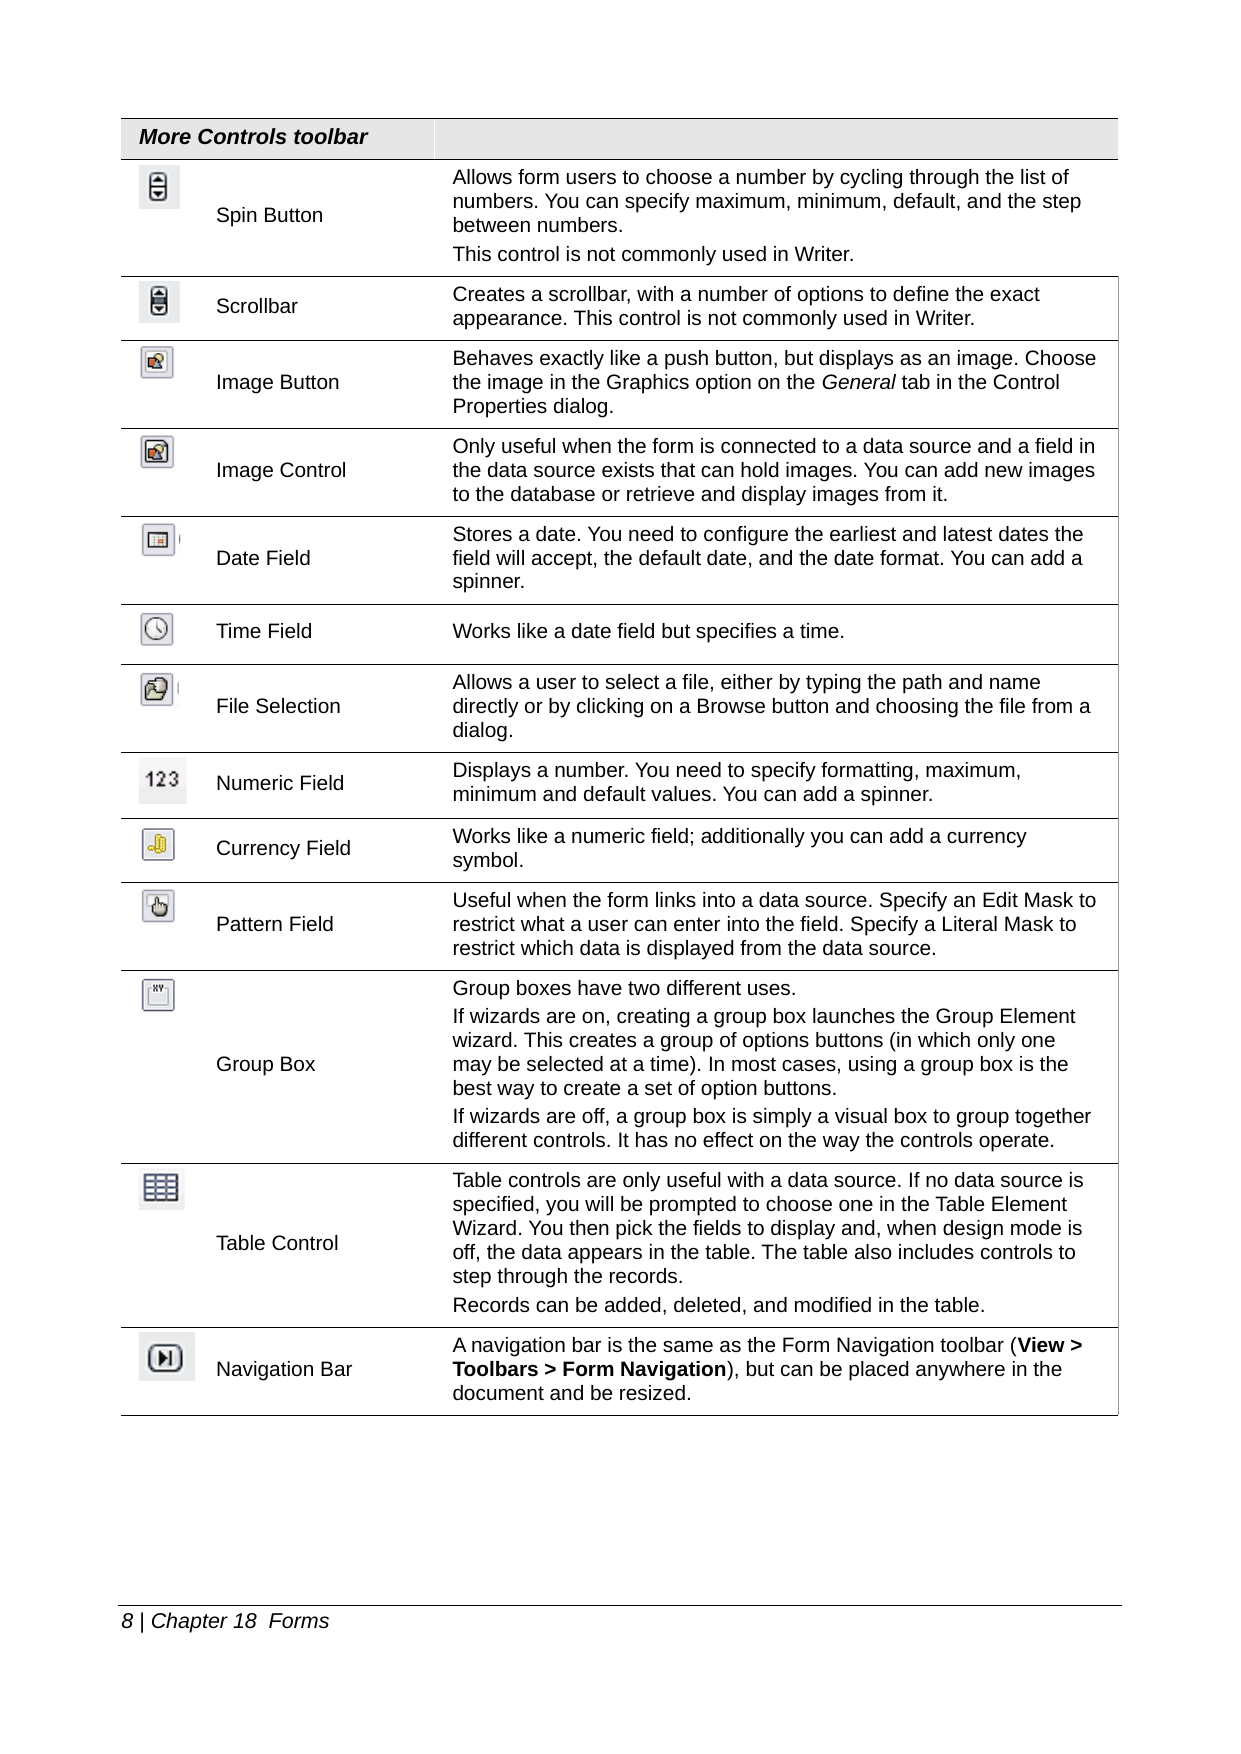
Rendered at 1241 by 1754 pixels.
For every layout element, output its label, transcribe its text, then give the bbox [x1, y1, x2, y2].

table_cell File Selection [198, 665, 434, 752]
picture [138, 887, 179, 928]
picture [138, 1332, 196, 1381]
picture [138, 609, 179, 650]
table_cell Currency Field [198, 819, 434, 882]
table_cell [121, 665, 198, 752]
table_cell Allows form users to choose a number by cycling through the list of numbers. You can specify maximum, minimum, default, and the step between numbers. This control is not commonly used in Writer. [435, 160, 1118, 276]
table_cell [121, 971, 198, 1162]
table_cell Works like a date field but specifies a time. [435, 605, 1118, 664]
picture [138, 165, 181, 209]
table_cell Group Box [198, 971, 434, 1162]
table_cell Scrollbar [198, 277, 434, 340]
picture [138, 975, 179, 1017]
table_cell [121, 753, 198, 818]
table_cell Date Field [198, 517, 434, 603]
table_cell Creates a scrollbar, with a number of options to define the exact appearance. This control is not commonly used in Writer. [435, 277, 1118, 340]
picture [138, 281, 181, 323]
picture [138, 345, 178, 380]
table_cell Image Button [198, 341, 434, 428]
table_cell [121, 605, 198, 664]
picture [138, 823, 179, 865]
table_cell Works like a numeric field; additionally you can add a currency symbol. [435, 819, 1118, 882]
picture [138, 757, 187, 804]
table_cell Stores a date. You need to configure the earliest and latest dates the field will accept, the default date, and the date format. You can add a spinner. [435, 517, 1118, 603]
table_cell [121, 429, 198, 516]
table_header [435, 119, 1118, 159]
table_cell [121, 517, 198, 603]
table_cell [121, 277, 198, 340]
table_cell [121, 1164, 198, 1327]
picture [138, 669, 179, 709]
table_cell Allows a user to select a file, either by typing the path and name directly or by clicking on a Browse button and choosing the file from a dialog. [435, 665, 1118, 752]
table_cell Image Control [198, 429, 434, 516]
table_cell Useful when the form links into a data source. Specify an Edit Mask to restrict what a user can enter into the field. Specify a Literal Mask to restrict which data is displayed from the data source. [435, 883, 1118, 970]
table_cell Time Field [198, 605, 434, 664]
picture [138, 521, 181, 559]
table_cell [121, 341, 198, 428]
table_header More Controls toolbar [121, 119, 434, 159]
table_cell [121, 883, 198, 970]
table_cell Behaves exactly like a push button, but displays as an image. Choose the image in the Graphics option on the General tab in the Control Properties dialog. [435, 341, 1118, 428]
table_cell [121, 819, 198, 882]
table_cell Navigation Bar [198, 1328, 434, 1414]
table_cell Table controls are only useful with a data source. If no data source is specified, you will be prompted to choose one in the Table Element Wizard. You then pick the fields to display and, when design mode is off, the data appears in the table. The table also includes controls to step through the records. Records can be added, deleted, and modified in the table. [435, 1164, 1118, 1327]
picture [138, 433, 177, 474]
table_cell [121, 1328, 198, 1414]
table_cell Pattern Field [198, 883, 434, 970]
table_cell Numeric Field [198, 753, 434, 818]
table_cell A navigation bar is the same as the Form Navigation toolbar (View > Toolbars > Form Navigation), but can be placed anywhere in the document and be resized. [435, 1328, 1118, 1414]
table_cell Group boxes have two different uses. If wizards are on, creating a group box launches the Group Element wizard. This creates a group of options buttons (in which only one may be selected at a time). In most cases, using a group box is the best way to create a set of option buttons. If wizards are off, a group box is simply a visual box to group together different controls. It has no effect on the way the controls operate. [435, 971, 1118, 1162]
picture [138, 1168, 185, 1210]
table_cell Displays a number. You need to specify formatting, maximum, minimum and default values. You can add a spinner. [435, 753, 1118, 818]
table_cell Spin Button [198, 160, 434, 276]
table_cell Table Control [198, 1164, 434, 1327]
table_cell [121, 160, 198, 276]
table_cell Only useful when the form is connected to a data source and a field in the data source exists that can hold images. You can add new images to the database or retrieve and display images from it. [435, 429, 1118, 516]
